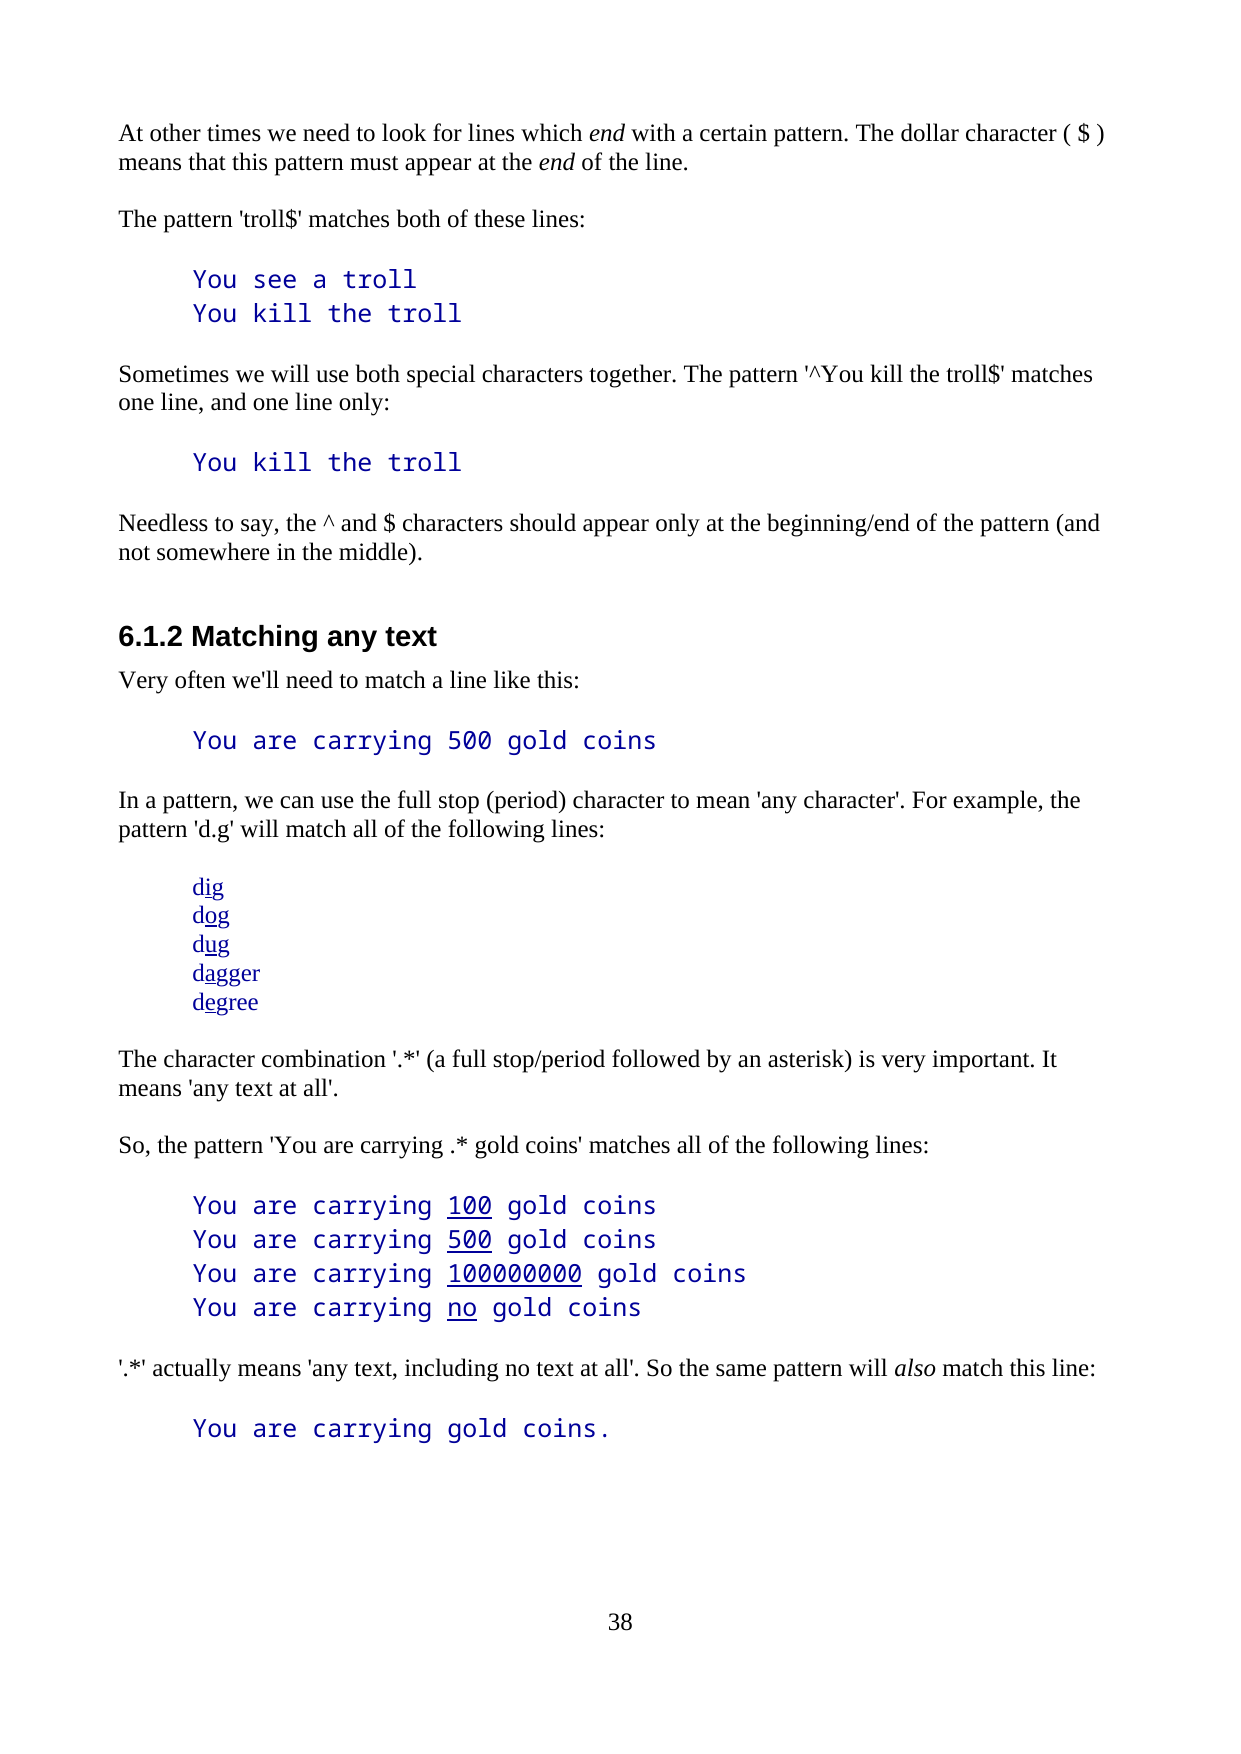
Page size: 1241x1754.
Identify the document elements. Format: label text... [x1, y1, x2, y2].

text The character combination '.*' (a full stop/period followed by an asterisk) is very important. It means 'any text at all'. [118, 1044, 1122, 1102]
text You kill the troll [118, 296, 1122, 330]
text In a pattern, we can use the full stop (period) character to mean 'any character'. For example, the pattern 'd.g' will match all of the following lines: [118, 785, 1122, 843]
text You are carrying 500 gold coins [118, 723, 1122, 757]
text At other times we need to look for lines which end with a certain pattern. The dollar character ( $ ) means that this pattern must appear at the end of the line. [118, 118, 1122, 176]
text So, the pattern 'You are carrying .* gold coins' matches all of the following lines: [118, 1130, 1122, 1159]
subtitle 6.1.2 Matching any text [118, 619, 1122, 653]
text Sometimes we will use both special characters together. The pattern '^You kill the troll$' matches one line, and one line only: [118, 359, 1122, 416]
text dagger [118, 958, 1122, 987]
text dig [118, 872, 1122, 900]
text You are carrying 100000000 gold coins [118, 1256, 1122, 1290]
text degree [118, 987, 1122, 1015]
text '.*' actually means 'any text, including no text at all'. So the same pattern will also match this line: [118, 1353, 1122, 1382]
text You see a troll [118, 262, 1122, 296]
text dug [118, 929, 1122, 958]
text Needless to say, the ^ and $ characters should appear only at the beginning/end of the pattern (and not somewhere in the middle). [118, 508, 1122, 565]
text You are carrying 100 gold coins [118, 1188, 1122, 1222]
text You are carrying gold coins. [118, 1410, 1122, 1444]
text Very often we'll need to match a line like this: [118, 665, 1122, 694]
text dog [118, 900, 1122, 929]
text You are carrying no gold coins [118, 1290, 1122, 1324]
text You kill the troll [118, 445, 1122, 479]
text The pattern 'troll$' matches both of these lines: [118, 204, 1122, 233]
text You are carrying 500 gold coins [118, 1222, 1122, 1256]
